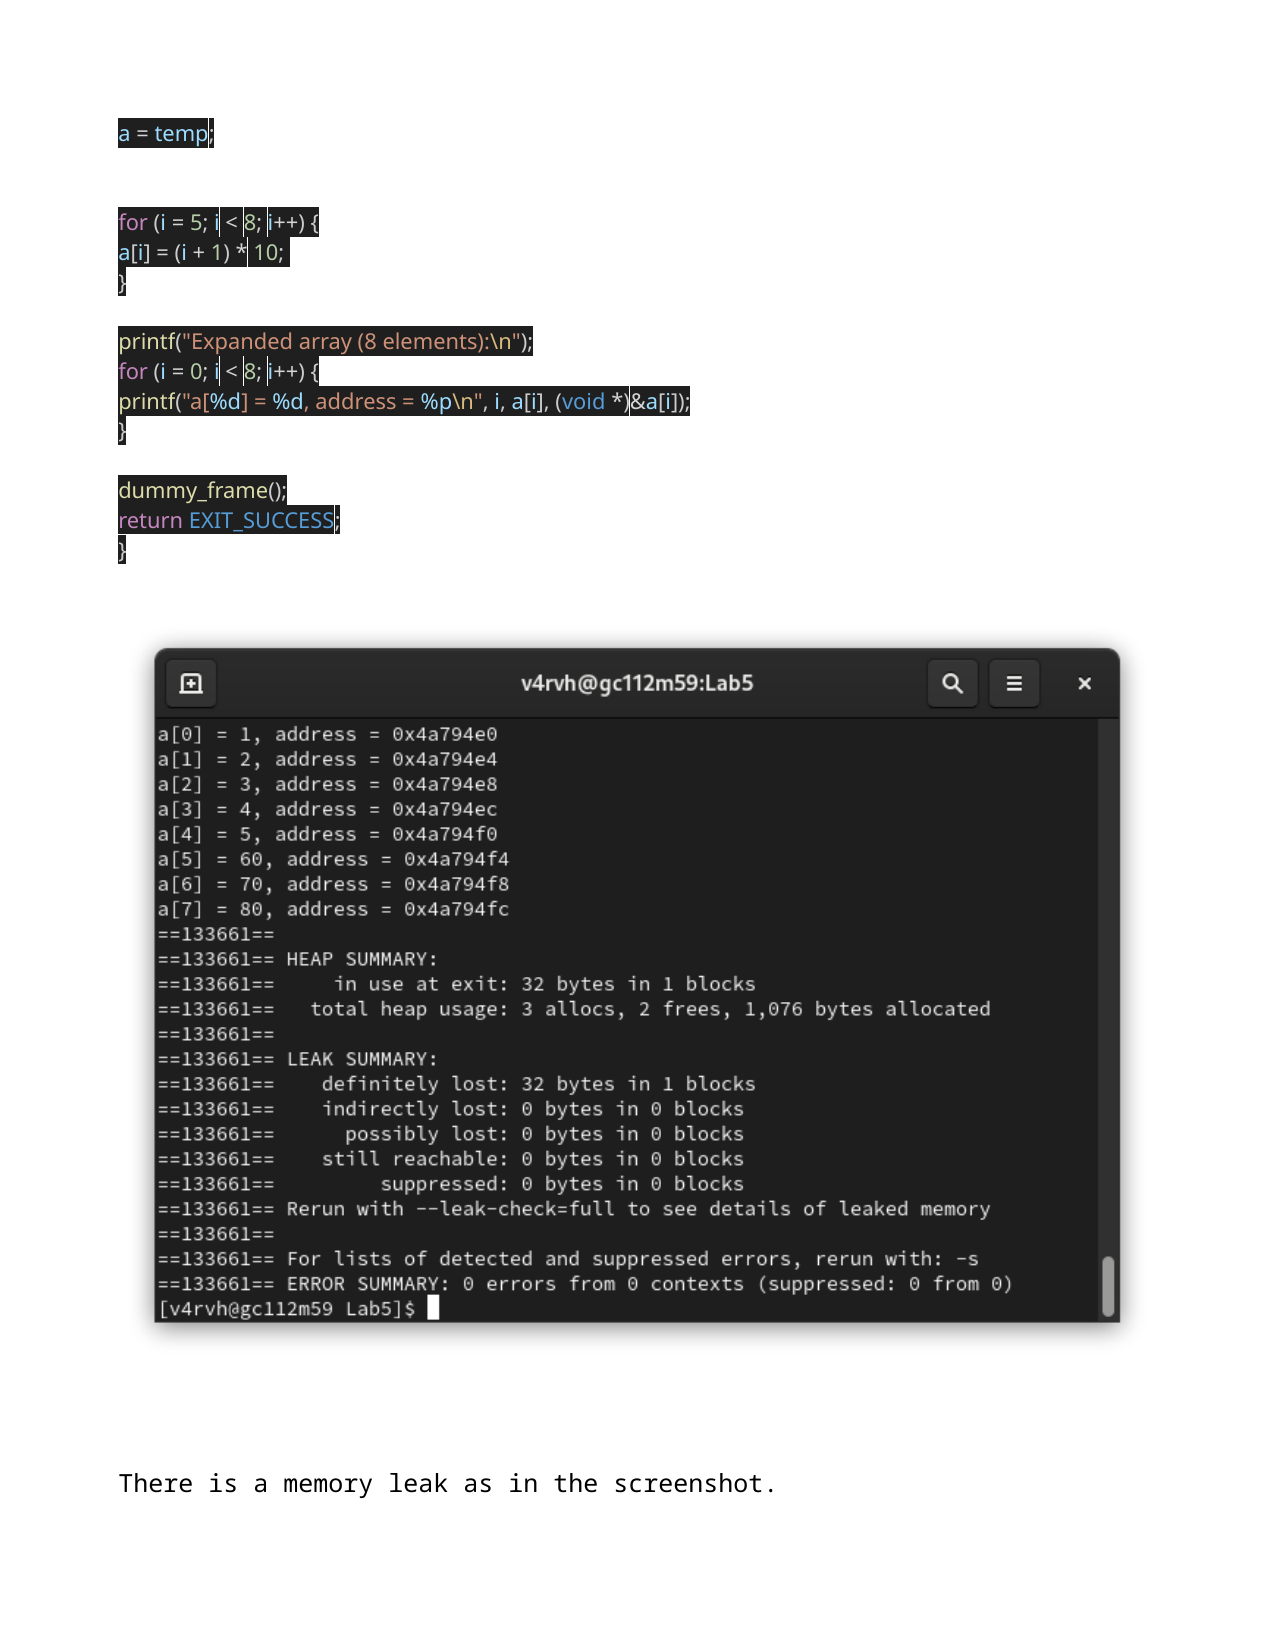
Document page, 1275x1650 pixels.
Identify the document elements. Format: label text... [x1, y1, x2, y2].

text printf("a[%d] = %d, address = %p\n", i, a[i], (void *)&a[i]); [118, 386, 1157, 416]
text } [118, 534, 1157, 564]
text dummy_frame(); [118, 475, 1157, 505]
text return EXIT_SUCCESS; [118, 505, 1157, 534]
text } [118, 267, 1157, 296]
text printf("Expanded array (8 elements):\n"); [118, 326, 1157, 356]
text a = temp; [118, 118, 1157, 148]
text } [118, 416, 1157, 445]
picture [118, 616, 1157, 1364]
text a[i] = (i + 1) * 10; [118, 237, 1157, 267]
text for (i = 5; i < 8; i++) { [118, 207, 1157, 237]
text for (i = 0; i < 8; i++) { [118, 356, 1157, 386]
text There is a memory leak as in the screenshot. [118, 1432, 1157, 1500]
